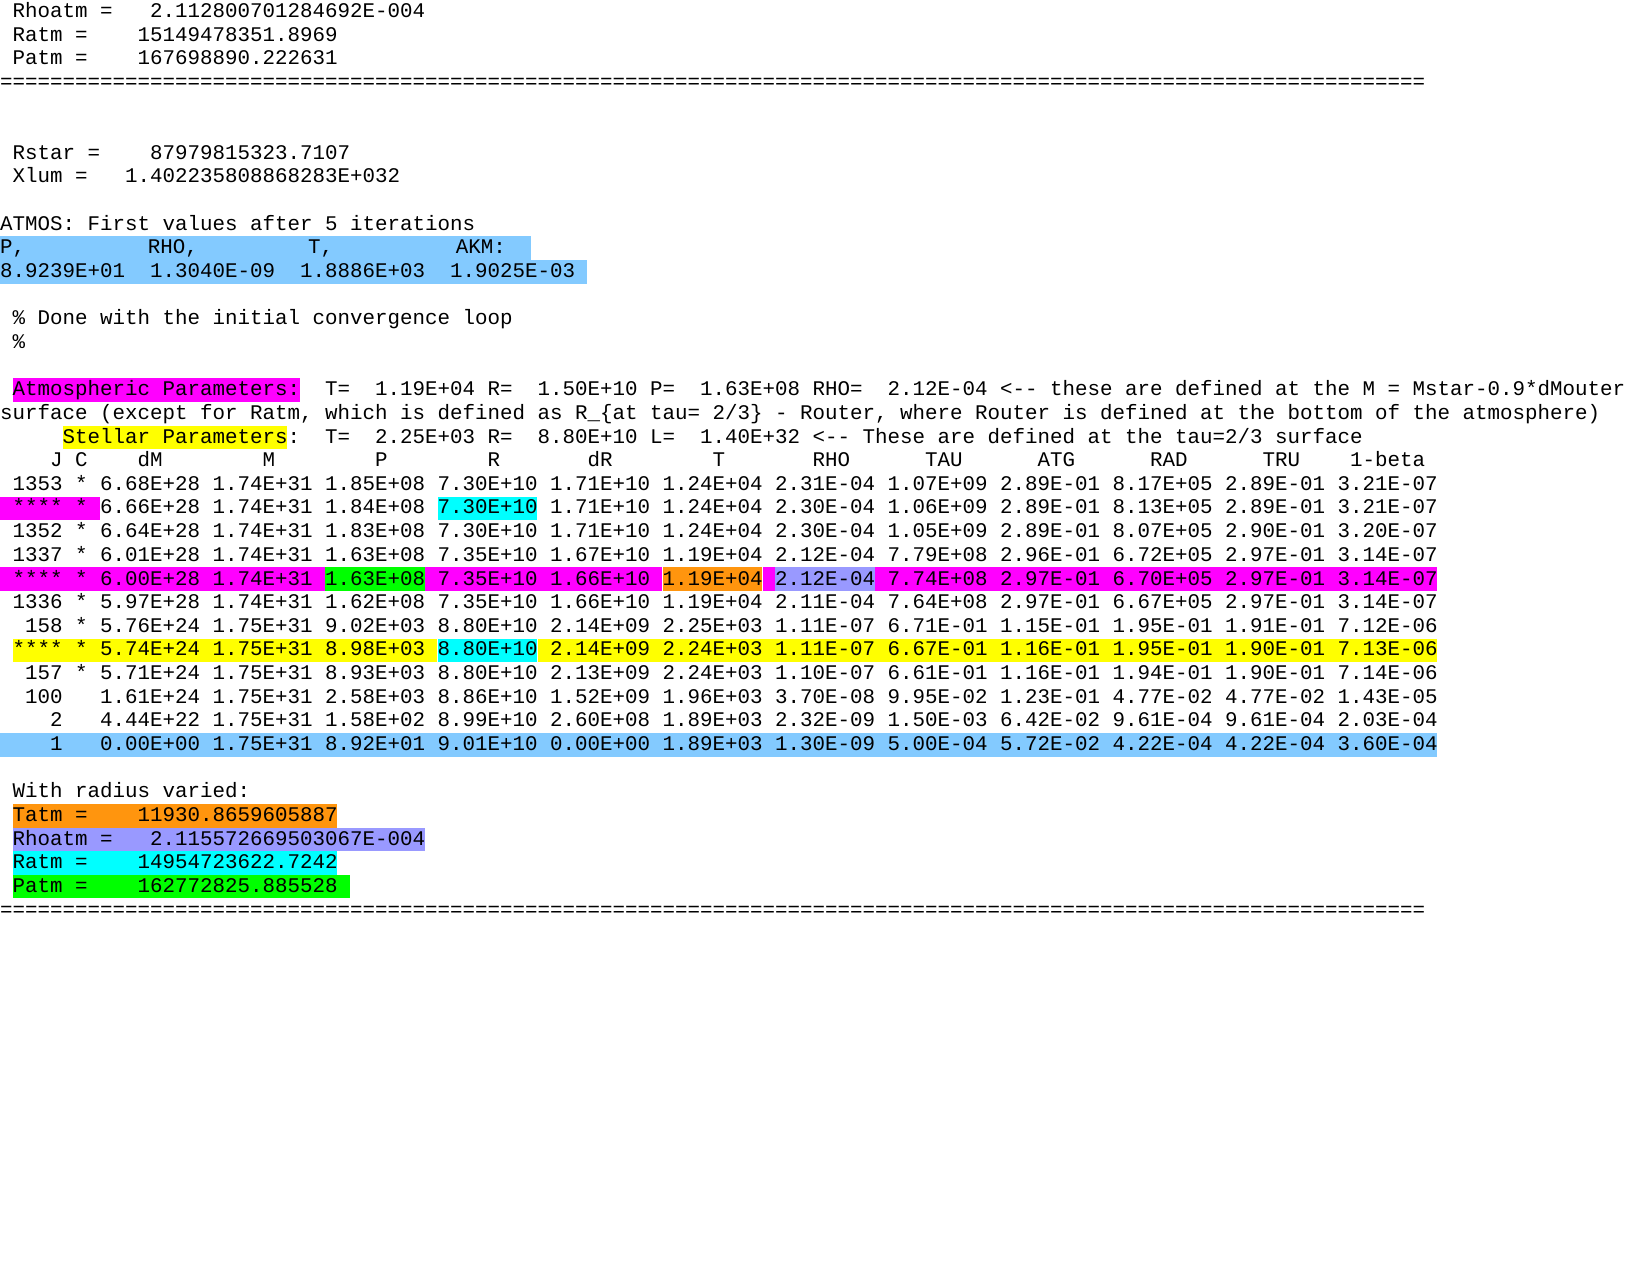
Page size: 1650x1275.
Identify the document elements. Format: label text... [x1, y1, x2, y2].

text P, RHO, T, AKM: [0, 236, 1650, 260]
text Rhoatm = 2.112800701284692E-004 [0, 0, 1650, 24]
text Rstar = 87979815323.7107 [0, 142, 1650, 166]
text Stellar Parameters: T= 2.25E+03 R= 8.80E+10 L= 1.40E+32 <-- These are defined at the tau=2/3 surface [0, 426, 1650, 449]
text 1 0.00E+00 1.75E+31 8.92E+01 9.01E+10 0.00E+00 1.89E+03 1.30E-09 5.00E-04 5.72E-02 4.22E-04 4.22E-04 3.60E-04 [0, 733, 1650, 757]
text Rhoatm = 2.115572669503067E-004 [0, 828, 1650, 851]
text 1337 * 6.01E+28 1.74E+31 1.63E+08 7.35E+10 1.67E+10 1.19E+04 2.12E-04 7.79E+08 2.96E-01 6.72E+05 2.97E-01 3.14E-07 [0, 544, 1650, 567]
text Tatm = 11930.8659605887 [0, 804, 1650, 828]
text 2 4.44E+22 1.75E+31 1.58E+02 8.99E+10 2.60E+08 1.89E+03 2.32E-09 1.50E-03 6.42E-02 9.61E-04 9.61E-04 2.03E-04 [0, 709, 1650, 733]
text 158 * 5.76E+24 1.75E+31 9.02E+03 8.80E+10 2.14E+09 2.25E+03 1.11E-07 6.71E-01 1.15E-01 1.95E-01 1.91E-01 7.12E-06 [0, 615, 1650, 638]
text With radius varied: [0, 780, 1650, 804]
text 1353 * 6.68E+28 1.74E+31 1.85E+08 7.30E+10 1.71E+10 1.24E+04 2.31E-04 1.07E+09 2.89E-01 8.17E+05 2.89E-01 3.21E-07 [0, 473, 1650, 497]
text Patm = 167698890.222631 [0, 47, 1650, 71]
text 157 * 5.71E+24 1.75E+31 8.93E+03 8.80E+10 2.13E+09 2.24E+03 1.10E-07 6.61E-01 1.16E-01 1.94E-01 1.90E-01 7.14E-06 [0, 662, 1650, 686]
text Ratm = 15149478351.8969 [0, 24, 1650, 47]
text **** * 5.74E+24 1.75E+31 8.98E+03 8.80E+10 2.14E+09 2.24E+03 1.11E-07 6.67E-01 1.16E-01 1.95E-01 1.90E-01 7.13E-06 [0, 638, 1650, 662]
text Atmospheric Parameters: T= 1.19E+04 R= 1.50E+10 P= 1.63E+08 RHO= 2.12E-04 <-- these are defined at the M = Mstar-0.9*dMouter surface (except for Ratm, which is defined as R_{at tau= 2/3} - Router, where Router is defined at the bottom of the atmosphere) [0, 378, 1650, 426]
text 1336 * 5.97E+28 1.74E+31 1.62E+08 7.35E+10 1.66E+10 1.19E+04 2.11E-04 7.64E+08 2.97E-01 6.67E+05 2.97E-01 3.14E-07 [0, 591, 1650, 615]
text Ratm = 14954723622.7242 [0, 851, 1650, 875]
text % [0, 331, 1650, 355]
text ================================================================================================================== [0, 71, 1650, 94]
text **** * 6.66E+28 1.74E+31 1.84E+08 7.30E+10 1.71E+10 1.24E+04 2.30E-04 1.06E+09 2.89E-01 8.13E+05 2.89E-01 3.21E-07 [0, 497, 1650, 520]
text Xlum = 1.402235808868283E+032 [0, 166, 1650, 189]
text ATMOS: First values after 5 iterations [0, 213, 1650, 236]
text 8.9239E+01 1.3040E-09 1.8886E+03 1.9025E-03 [0, 260, 1650, 284]
text % Done with the initial convergence loop [0, 307, 1650, 331]
text Patm = 162772825.885528 [0, 875, 1650, 898]
text ================================================================================================================== [0, 898, 1650, 922]
text J C dM M P R dR T RHO TAU ATG RAD TRU 1-beta [0, 449, 1650, 473]
text 1352 * 6.64E+28 1.74E+31 1.83E+08 7.30E+10 1.71E+10 1.24E+04 2.30E-04 1.05E+09 2.89E-01 8.07E+05 2.90E-01 3.20E-07 [0, 520, 1650, 544]
text **** * 6.00E+28 1.74E+31 1.63E+08 7.35E+10 1.66E+10 1.19E+04 2.12E-04 7.74E+08 2.97E-01 6.70E+05 2.97E-01 3.14E-07 [0, 567, 1650, 591]
text 100 1.61E+24 1.75E+31 2.58E+03 8.86E+10 1.52E+09 1.96E+03 3.70E-08 9.95E-02 1.23E-01 4.77E-02 4.77E-02 1.43E-05 [0, 686, 1650, 709]
